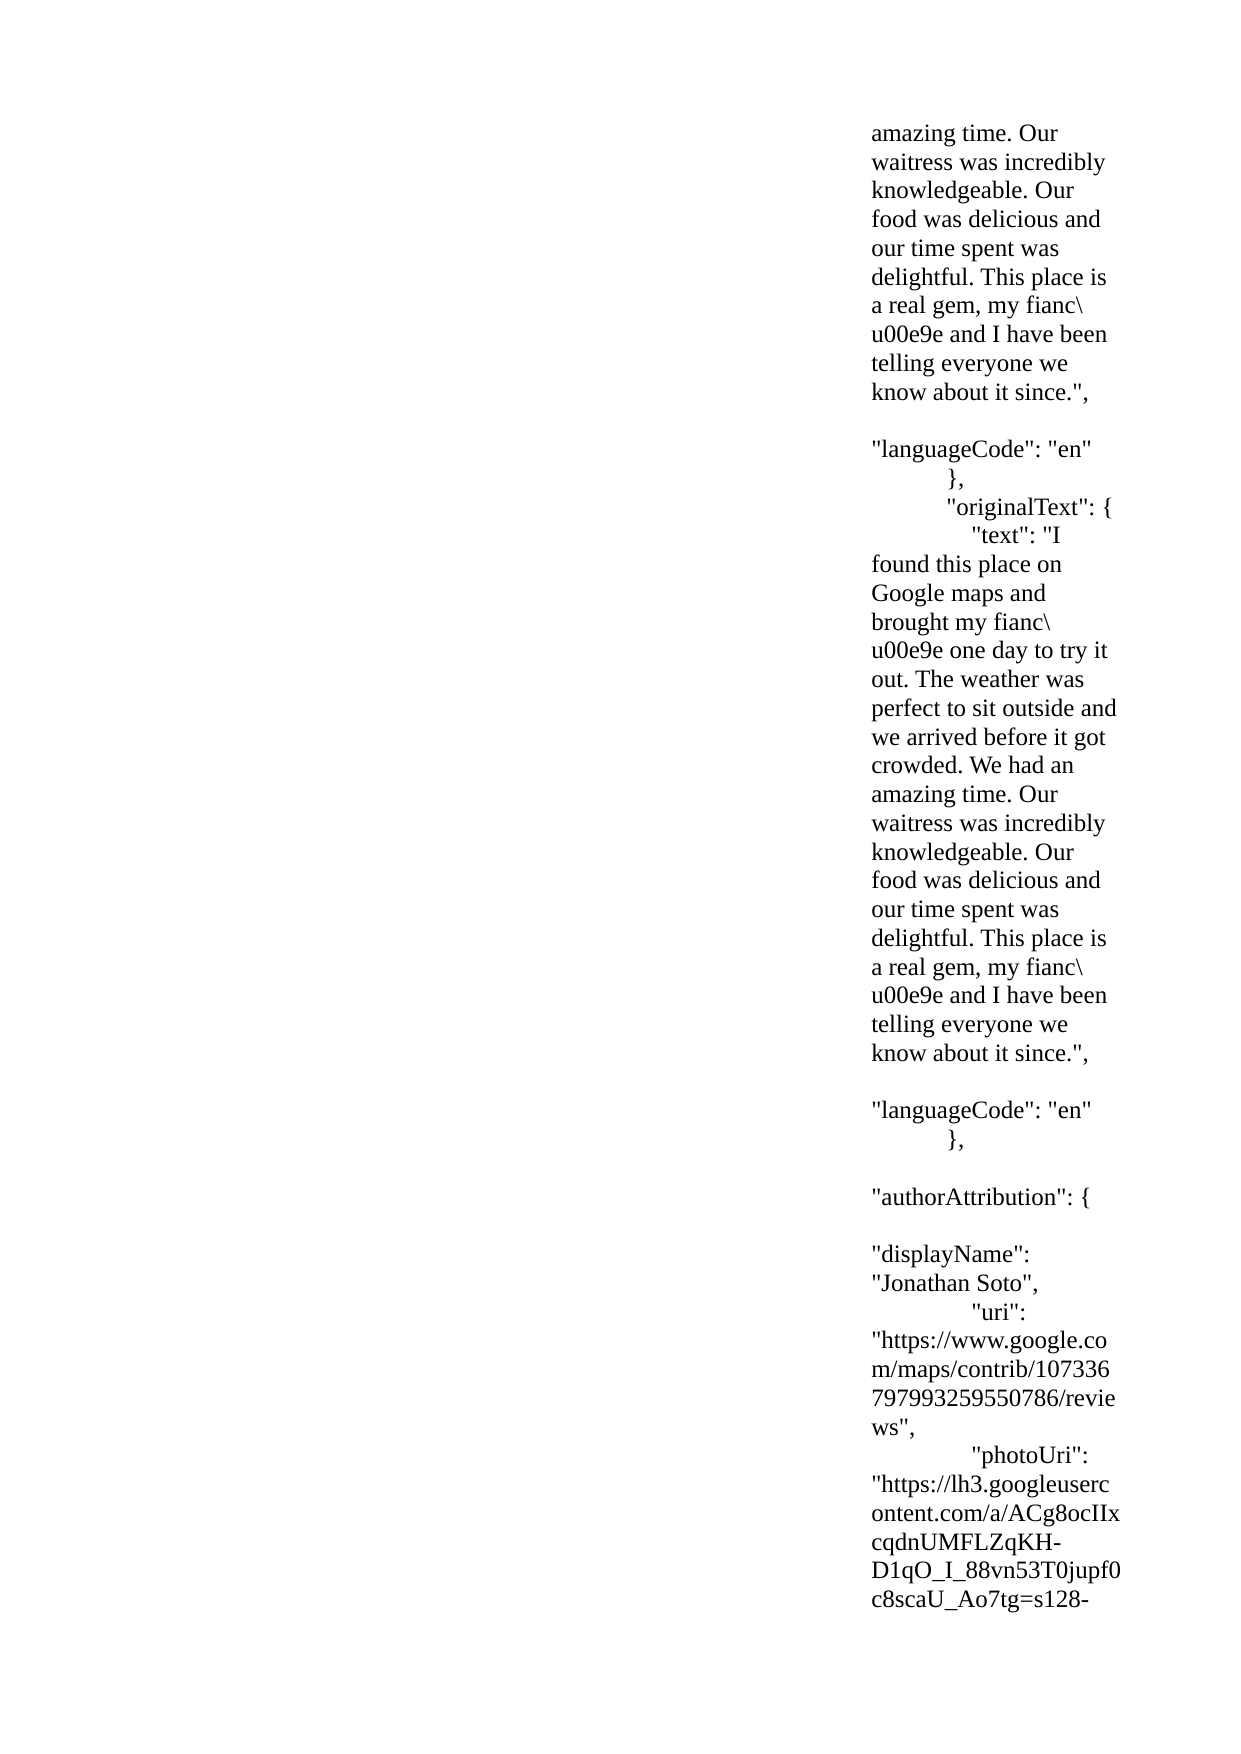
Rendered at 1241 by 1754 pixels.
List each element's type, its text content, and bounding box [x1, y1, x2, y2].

table_cell [620, 118, 871, 1613]
table_cell [118, 118, 278, 1613]
table_cell amazing time. Our waitress was incredibly knowledgeable. Our food was delicious and our time spent was delightful. This place is a real gem, my fianc\u00e9e and I have been telling everyone we know about it since.", "languageCode": "en" }, "originalText": { "text": "I found this place on Google maps and brought my fianc\u00e9e one day to try it out. The weather was perfect to sit outside and we arrived before it got crowded. We had an amazing time. Our waitress was incredibly knowledgeable. Our food was delicious and our time spent was delightful. This place is a real gem, my fianc\u00e9e and I have been telling everyone we know about it since.", "languageCode": "en" }, "authorAttribution": { "displayName": "Jonathan Soto", "uri": "https://www.google.com/maps/contrib/107336797993259550786/reviews", "photoUri": "https://lh3.googleusercontent.com/a/ACg8ocIIxcqdnUMFLZqKH-D1qO_I_88vn53T0jupf0c8scaU_Ao7tg=s128- [871, 118, 1122, 1613]
table_cell [278, 118, 620, 1613]
